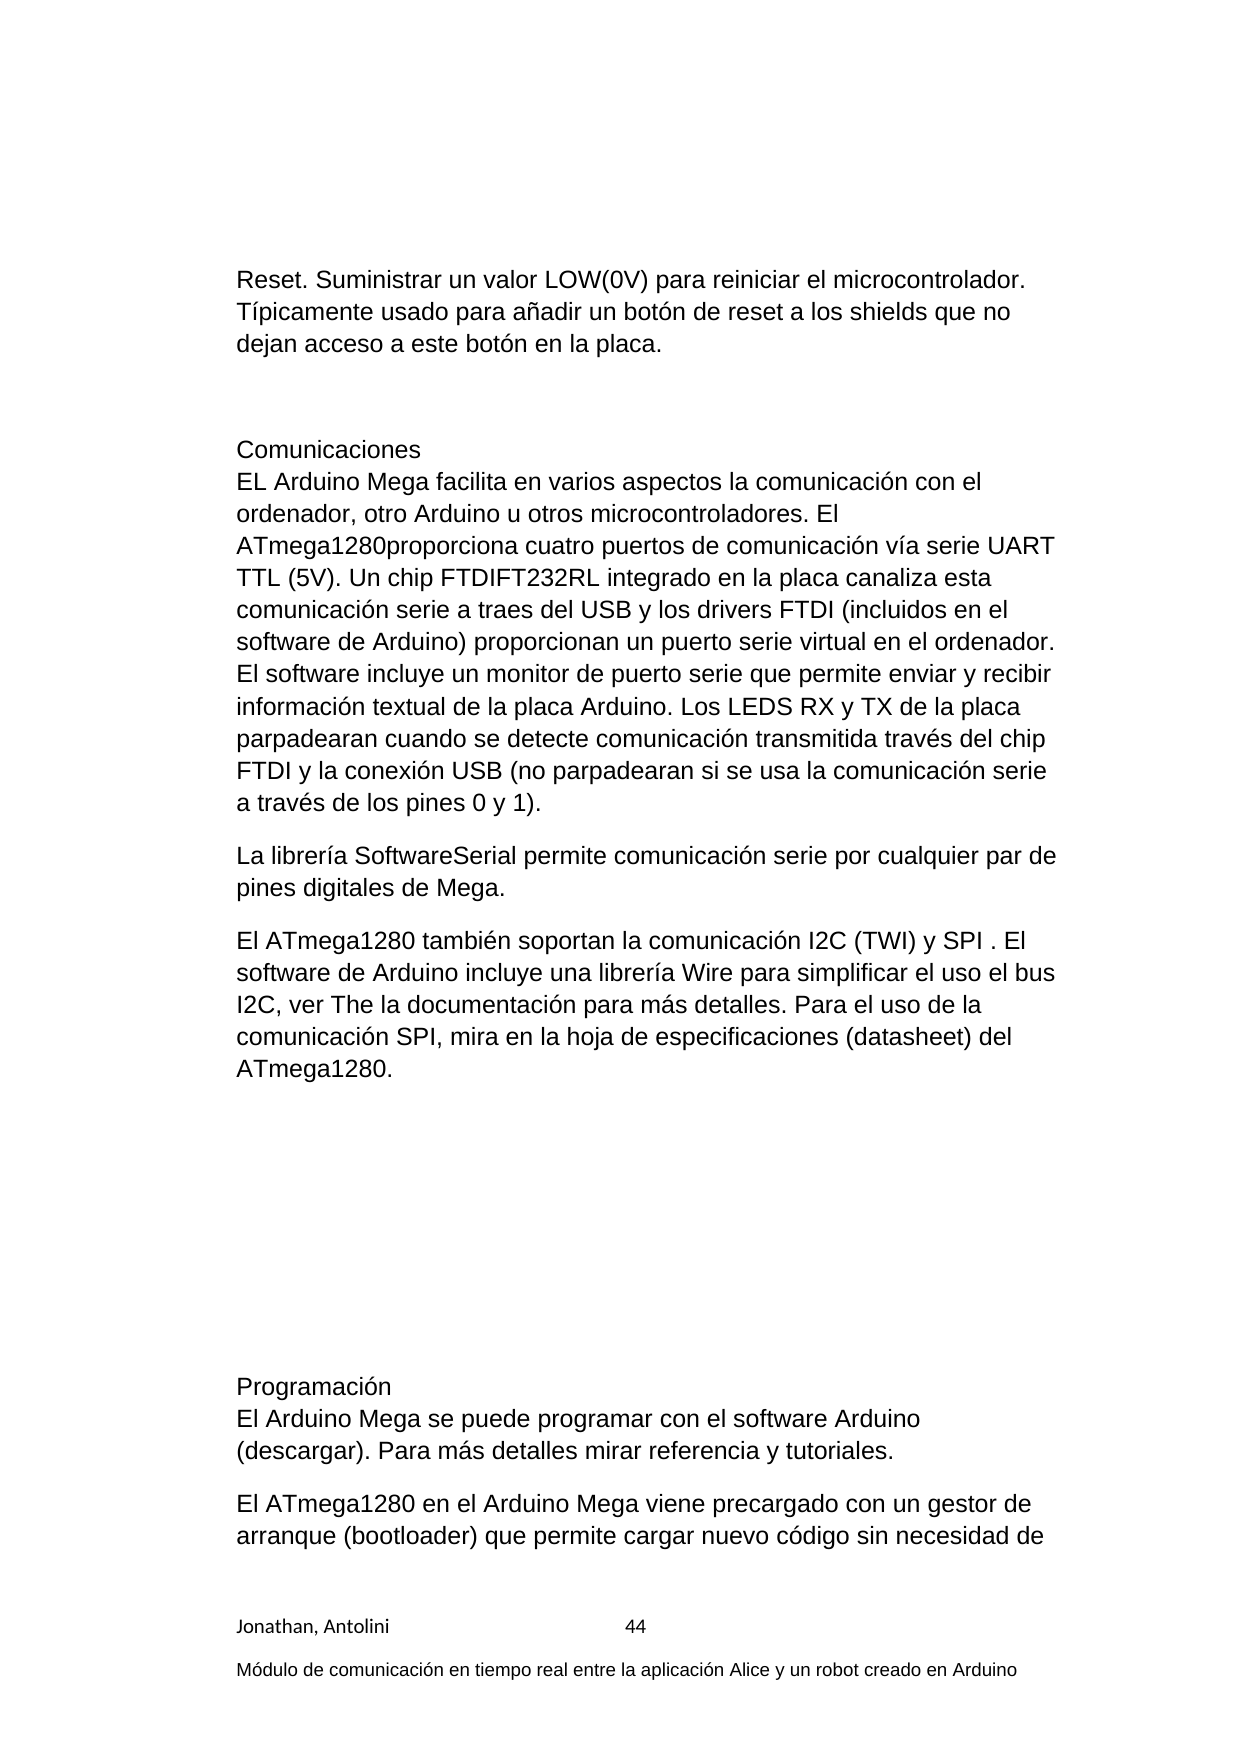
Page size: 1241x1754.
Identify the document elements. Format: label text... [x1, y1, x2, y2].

subtitle Comunicaciones [236, 436, 1063, 464]
text El ATmega1280 en el Arduino Mega viene precargado con un gestor de arranque (bootloader) que permite cargar nuevo código sin necesidad de [236, 1489, 1063, 1549]
text El ATmega1280 también soportan la comunicación I2C (TWI) y SPI . El software de Arduino incluye una librería Wire para simplificar el uso el bus I2C, ver The la documentación para más detalles. Para el uso de la comunicación SPI, mira en la hoja de especificaciones (datasheet) del ATmega1280. [236, 927, 1063, 1083]
text Reset. Suministrar un valor LOW(0V) para reiniciar el microcontrolador. Típicamente usado para añadir un botón de reset a los shields que no dejan acceso a este botón en la placa. [236, 266, 1063, 358]
text La librería SoftwareSerial permite comunicación serie por cualquier par de pines digitales de Mega. [236, 842, 1063, 902]
text El Arduino Mega se puede programar con el software Arduino (descargar). Para más detalles mirar referencia y tutoriales. [236, 1404, 1063, 1464]
text EL Arduino Mega facilita en varios aspectos la comunicación con el ordenador, otro Arduino u otros microcontroladores. El ATmega1280proporciona cuatro puertos de comunicación vía serie UART TTL (5V). Un chip FTDIFT232RL integrado en la placa canaliza esta comunicación serie a traes del USB y los drivers FTDI (incluidos en el software de Arduino) proporcionan un puerto serie virtual en el ordenador. El software incluye un monitor de puerto serie que permite enviar y recibir información textual de la placa Arduino. Los LEDS RX y TX de la placa parpadearan cuando se detecte comunicación transmitida través del chip FTDI y la conexión USB (no parpadearan si se usa la comunicación serie a través de los pines 0 y 1). [236, 468, 1063, 817]
subtitle Programación [236, 1372, 1063, 1400]
